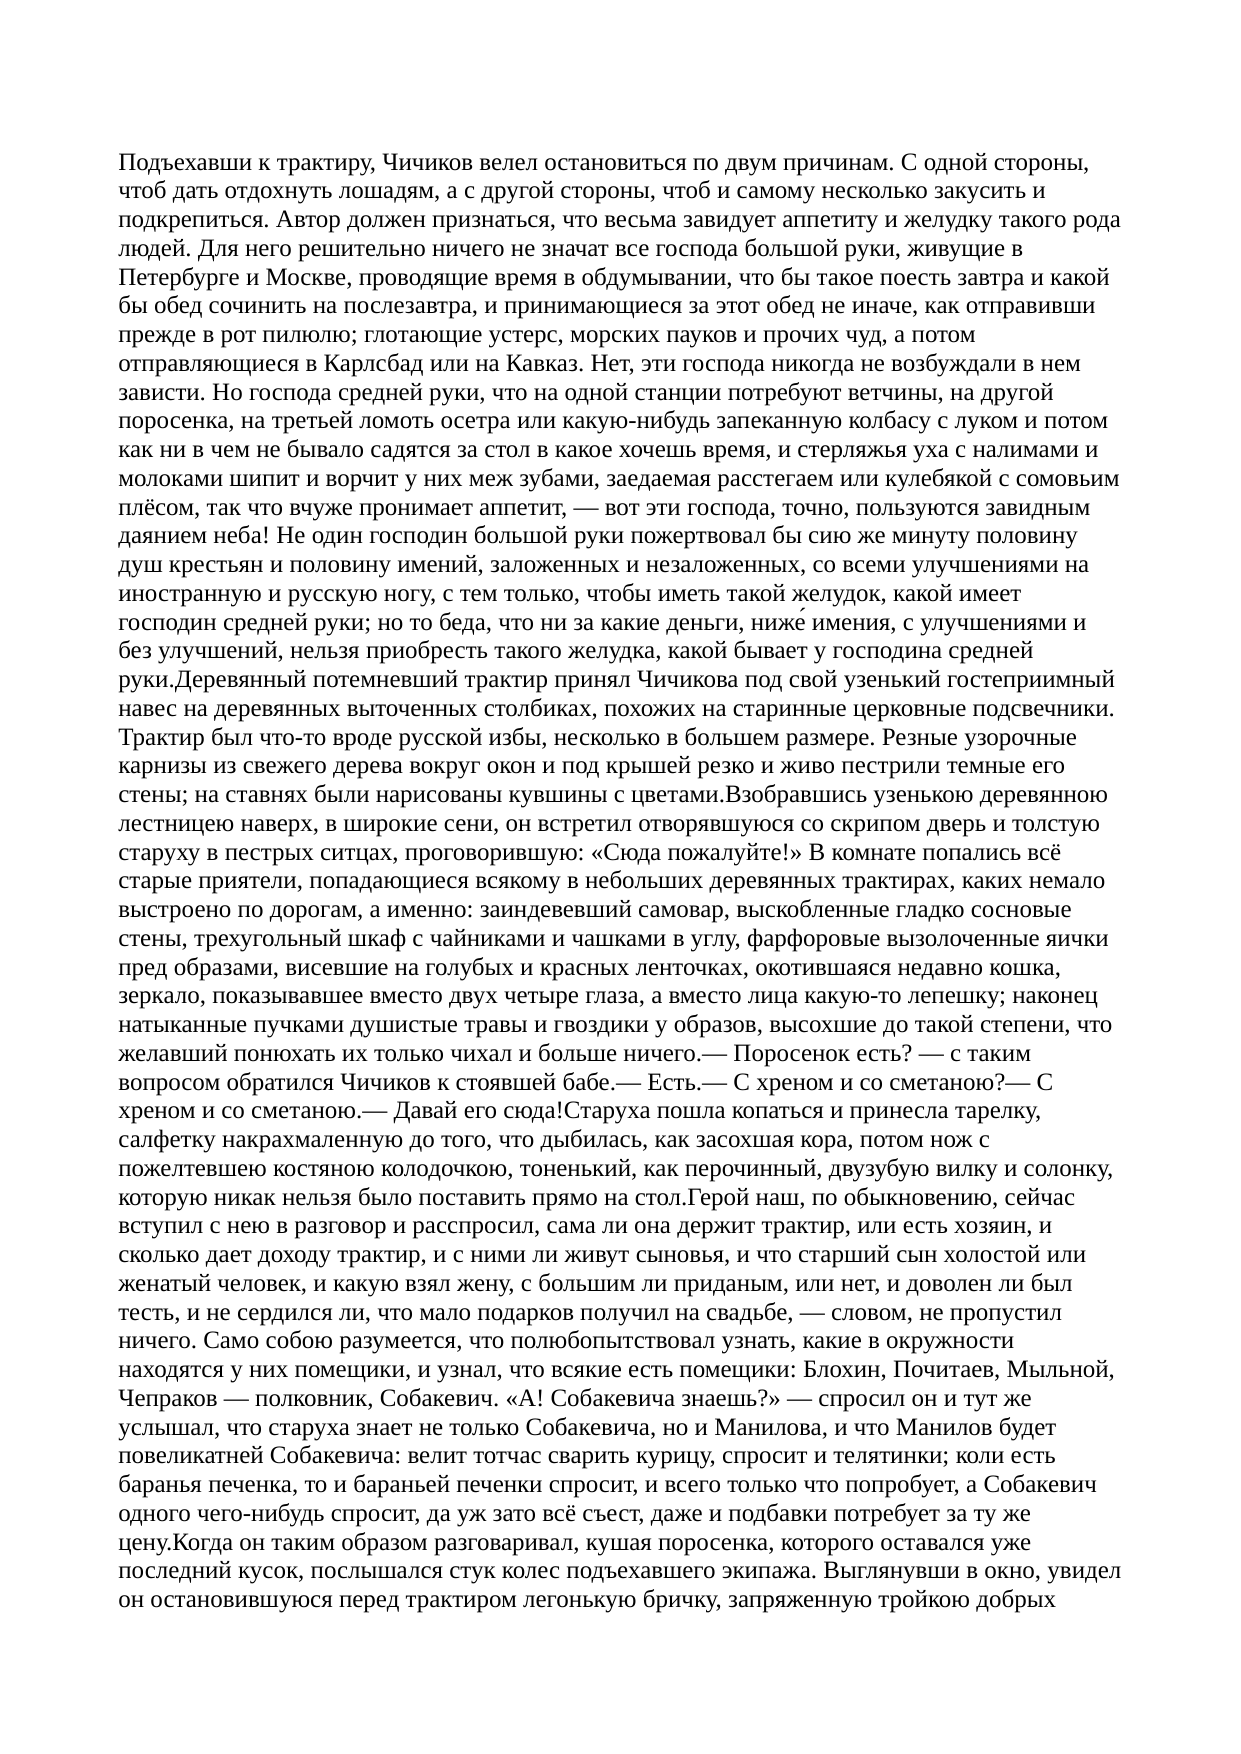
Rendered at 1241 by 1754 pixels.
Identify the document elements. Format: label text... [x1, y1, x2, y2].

text Подъехавши к трактиру, Чичиков велел остановиться по двум причинам. С одной стороны, чтоб дать отдохнуть лошадям, а с другой стороны, чтоб и самому несколько закусить и подкрепиться. Автор должен признаться, что весьма завидует аппетиту и желудку такого рода людей. Для него решительно ничего не значат все господа большой руки, живущие в Петербурге и Москве, проводящие время в обдумывании, что бы такое поесть завтра и какой бы обед сочинить на послезавтра, и принимающиеся за этот обед не иначе, как отправивши прежде в рот пилюлю; глотающие устерс, морских пауков и прочих чуд, а потом отправляющиеся в Карлсбад или на Кавказ. Нет, эти господа никогда не возбуждали в нем зависти. Но господа средней руки, что на одной станции потребуют ветчины, на другой поросенка, на третьей ломоть осетра или какую-нибудь запеканную колбасу с луком и потом как ни в чем не бывало садятся за стол в какое хочешь время, и стерляжья уха с налимами и молоками шипит и ворчит у них меж зубами, заедаемая расстегаем или кулебякой с сомовьим плёсом, так что вчуже пронимает аппетит, — вот эти господа, точно, пользуются завидным даянием неба! Не один господин большой руки пожертвовал бы сию же минуту половину душ крестьян и половину имений, заложенных и незаложенных, со всеми улучшениями на иностранную и русскую ногу, с тем только, чтобы иметь такой желудок, какой имеет господин средней руки; но то беда, что ни за какие деньги, ниже́ имения, с улучшениями и без улучшений, нельзя приобресть такого желудка, какой бывает у господина средней руки.Деревянный потемневший трактир принял Чичикова под свой узенький гостеприимный навес на деревянных выточенных столбиках, похожих на старинные церковные подсвечники. Трактир был что-то вроде русской избы, несколько в большем размере. Резные узорочные карнизы из свежего дерева вокруг окон и под крышей резко и живо пестрили темные его стены; на ставнях были нарисованы кувшины с цветами.Взобравшись узенькою деревянною лестницею наверх, в широкие сени, он встретил отворявшуюся со скрипом дверь и толстую старуху в пестрых ситцах, проговорившую: «Сюда пожалуйте!» В комнате попались всё старые приятели, попадающиеся всякому в небольших деревянных трактирах, каких немало выстроено по дорогам, а именно: заиндевевший самовар, выскобленные гладко сосновые стены, трехугольный шкаф с чайниками и чашками в углу, фарфоровые вызолоченные яички пред образами, висевшие на голубых и красных ленточках, окотившаяся недавно кошка, зеркало, показывавшее вместо двух четыре глаза, а вместо лица какую-то лепешку; наконец натыканные пучками душистые травы и гвоздики у образов, высохшие до такой степени, что желавший понюхать их только чихал и больше ничего.— Поросенок есть? — с таким вопросом обратился Чичиков к стоявшей бабе.— Есть.— С хреном и со сметаною?— С хреном и со сметаною.— Давай его сюда!Старуха пошла копаться и принесла тарелку, салфетку накрахмаленную до того, что дыбилась, как засохшая кора, потом нож с пожелтевшею костяною колодочкою, тоненький, как перочинный, двузубую вилку и солонку, которую никак нельзя было поставить прямо на стол.Герой наш, по обыкновению, сейчас вступил с нею в разговор и расспросил, сама ли она держит трактир, или есть хозяин, и сколько дает доходу трактир, и с ними ли живут сыновья, и что старший сын холостой или женатый человек, и какую взял жену, с большим ли приданым, или нет, и доволен ли был тесть, и не сердился ли, что мало подарков получил на свадьбе, — словом, не пропустил ничего. Само собою разумеется, что полюбопытствовал узнать, какие в окружности находятся у них помещики, и узнал, что всякие есть помещики: Блохин, Почитаев, Мыльной, Чепраков — полковник, Собакевич. «А! Собакевича знаешь?» — спросил он и тут же услышал, что старуха знает не только Собакевича, но и Манилова, и что Манилов будет повеликатней Собакевича: велит тотчас сварить курицу, спросит и телятинки; коли есть баранья печенка, то и бараньей печенки спросит, и всего только что попробует, а Собакевич одного чего-нибудь спросит, да уж зато всё съест, даже и подбавки потребует за ту же цену.Когда он таким образом разговаривал, кушая поросенка, которого оставался уже последний кусок, послышался стук колес подъехавшего экипажа. Выглянувши в окно, увидел он остановившуюся перед трактиром легонькую бричку, запряженную тройкою добрых [118, 118, 1122, 1613]
